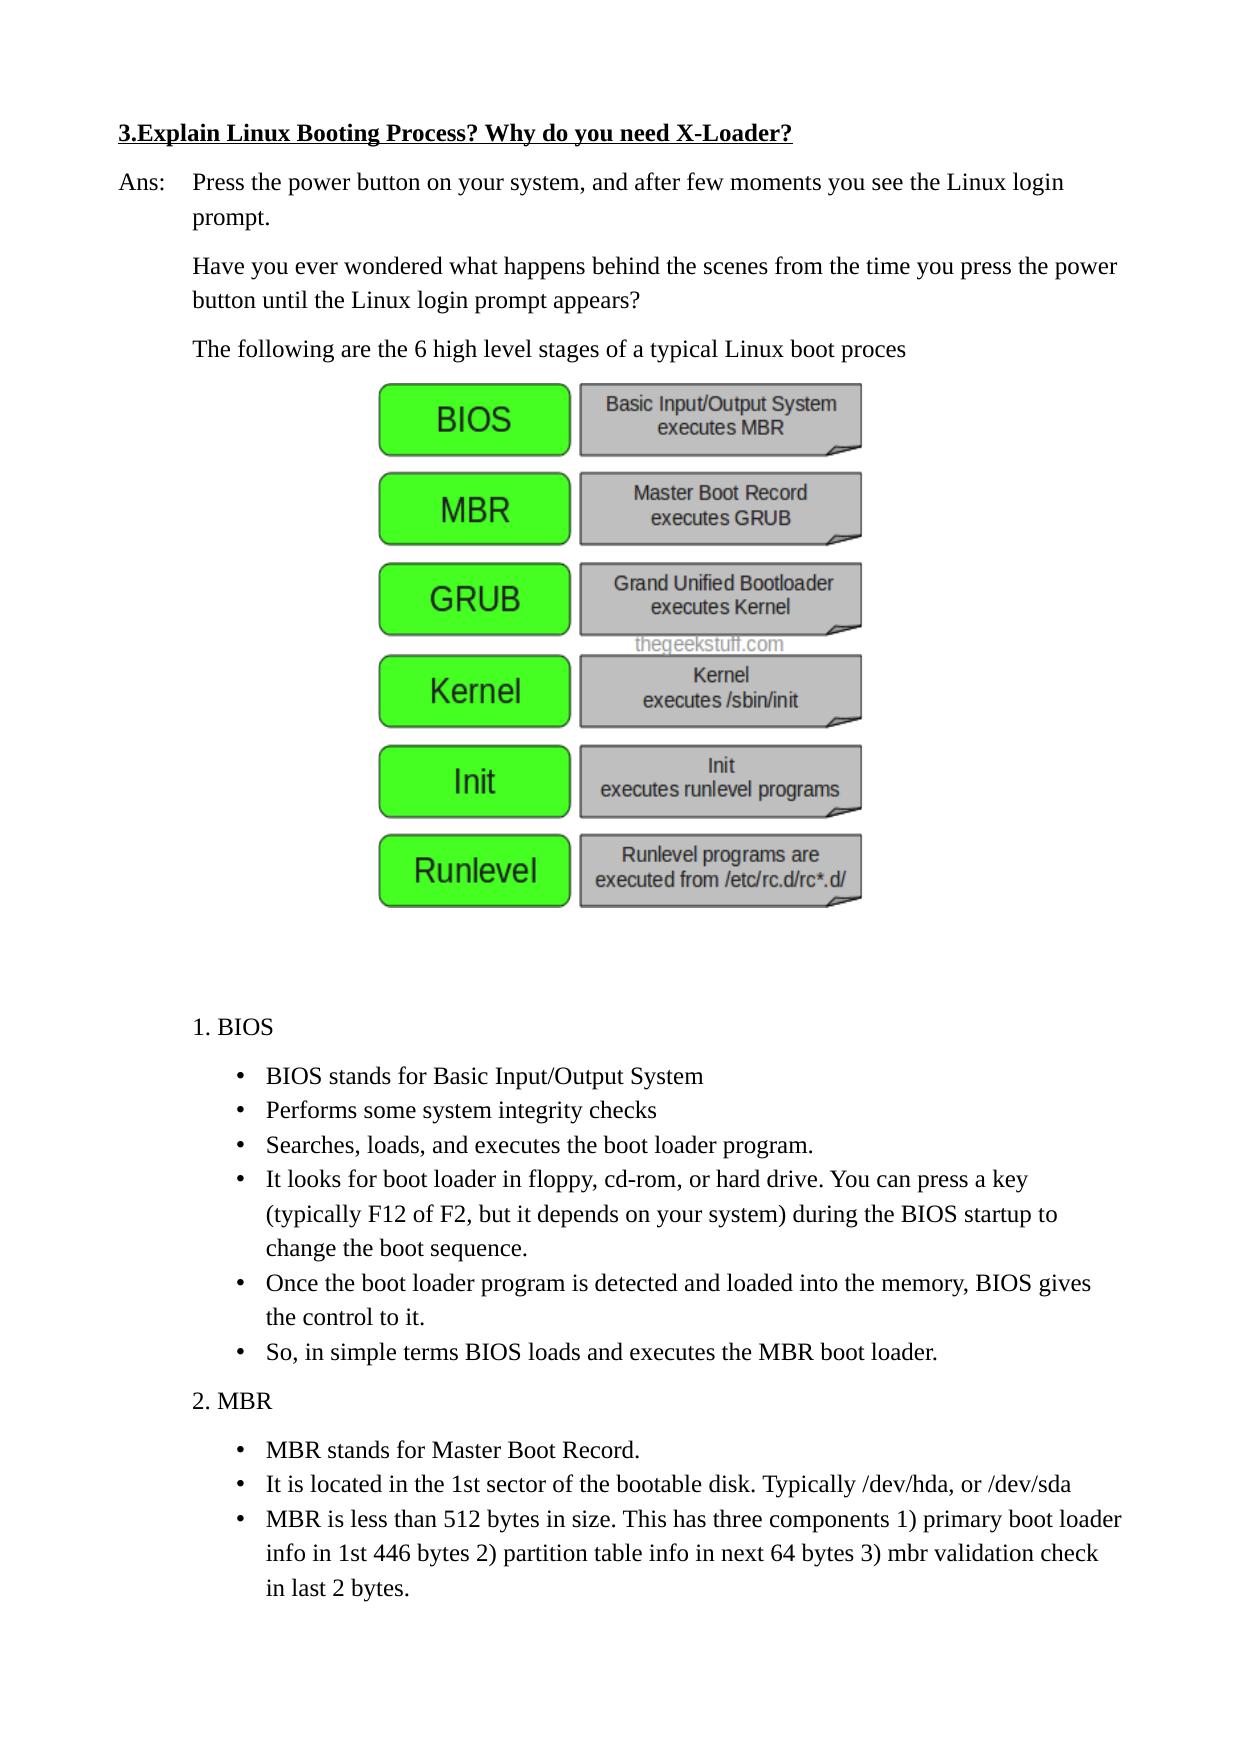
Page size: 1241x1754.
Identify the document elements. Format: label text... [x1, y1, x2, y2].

list Once the boot loader program is detected and loaded into the memory, BIOS gives the control to it. [236, 1268, 1122, 1331]
list MBR stands for Master Boot Record. [236, 1435, 1122, 1464]
list BIOS stands for Basic Input/Output System [236, 1061, 1122, 1090]
list So, in simple terms BIOS loads and executes the MBR boot loader. [236, 1337, 1122, 1366]
list 2. MBR [162, 1386, 1122, 1415]
text Ans: Press the power button on your system, and after few moments you see the Linux login prompt. [118, 167, 1122, 230]
list It looks for boot loader in floppy, cd-rom, or hard drive. You can press a key (typically F12 of F2, but it depends on your system) during the BIOS startup to change the boot sequence. [236, 1164, 1122, 1262]
picture [378, 383, 863, 908]
text 3.Explain Linux Booting Process? Why do you need X-Loader? [118, 118, 1122, 147]
list Searches, loads, and executes the boot loader program. [236, 1130, 1122, 1159]
list MBR is less than 512 bytes in size. This has three components 1) primary boot loader info in 1st 446 bytes 2) partition table info in next 64 bytes 3) mbr validation check in last 2 bytes. [236, 1504, 1122, 1602]
text 1. BIOS [118, 1012, 1122, 1041]
list It is located in the 1st sector of the bootable disk. Typically /dev/hda, or /dev/sda [236, 1469, 1122, 1498]
text The following are the 6 high level stages of a typical Linux boot proces [192, 334, 1122, 363]
list Performs some system integrity checks [236, 1096, 1122, 1124]
text Have you ever wondered what happens behind the scenes from the time you press the power button until the Linux login prompt appears? [192, 251, 1122, 314]
